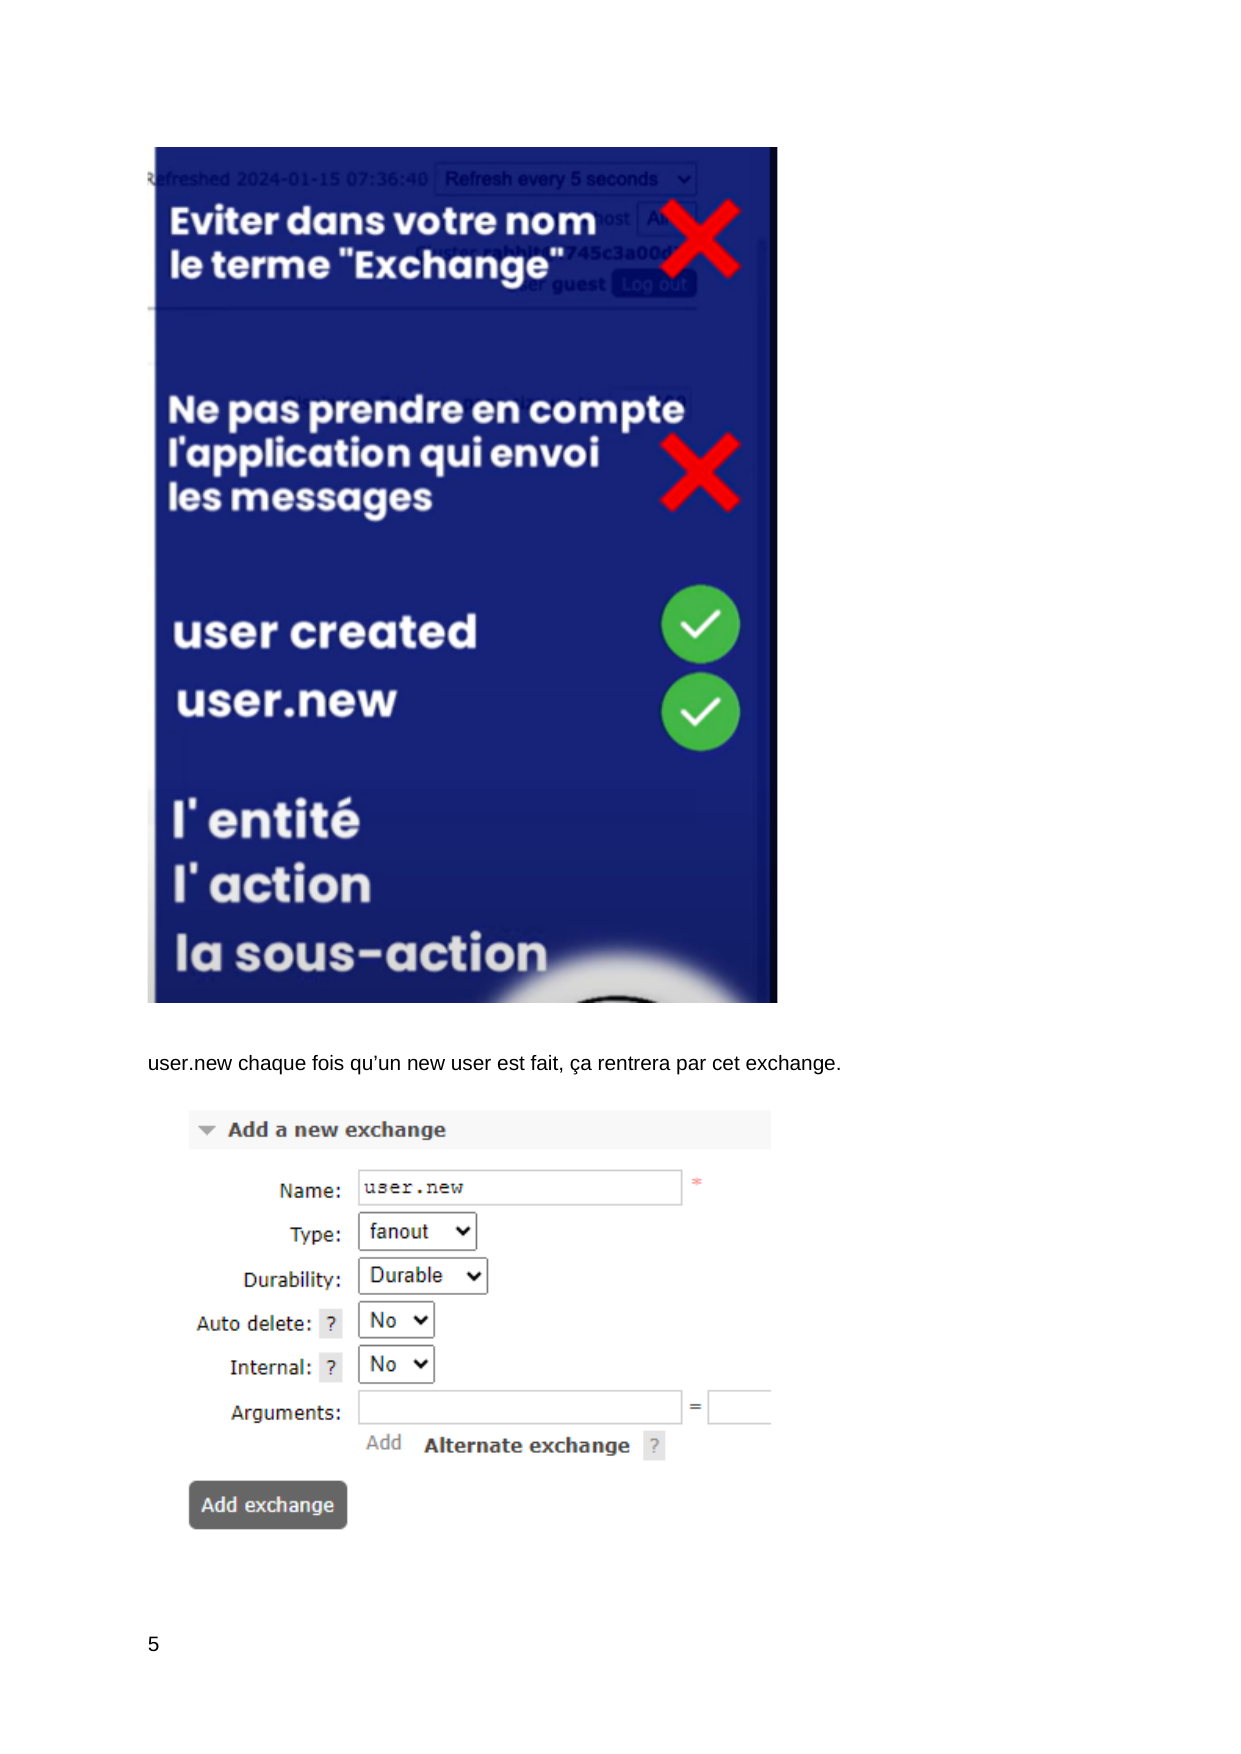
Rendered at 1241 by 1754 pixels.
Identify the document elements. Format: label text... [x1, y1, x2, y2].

text user.new chaque fois qu’un new user est fait, ça rentrera par cet exchange. [148, 1050, 1093, 1074]
picture [147, 147, 778, 1003]
picture [147, 1098, 772, 1542]
